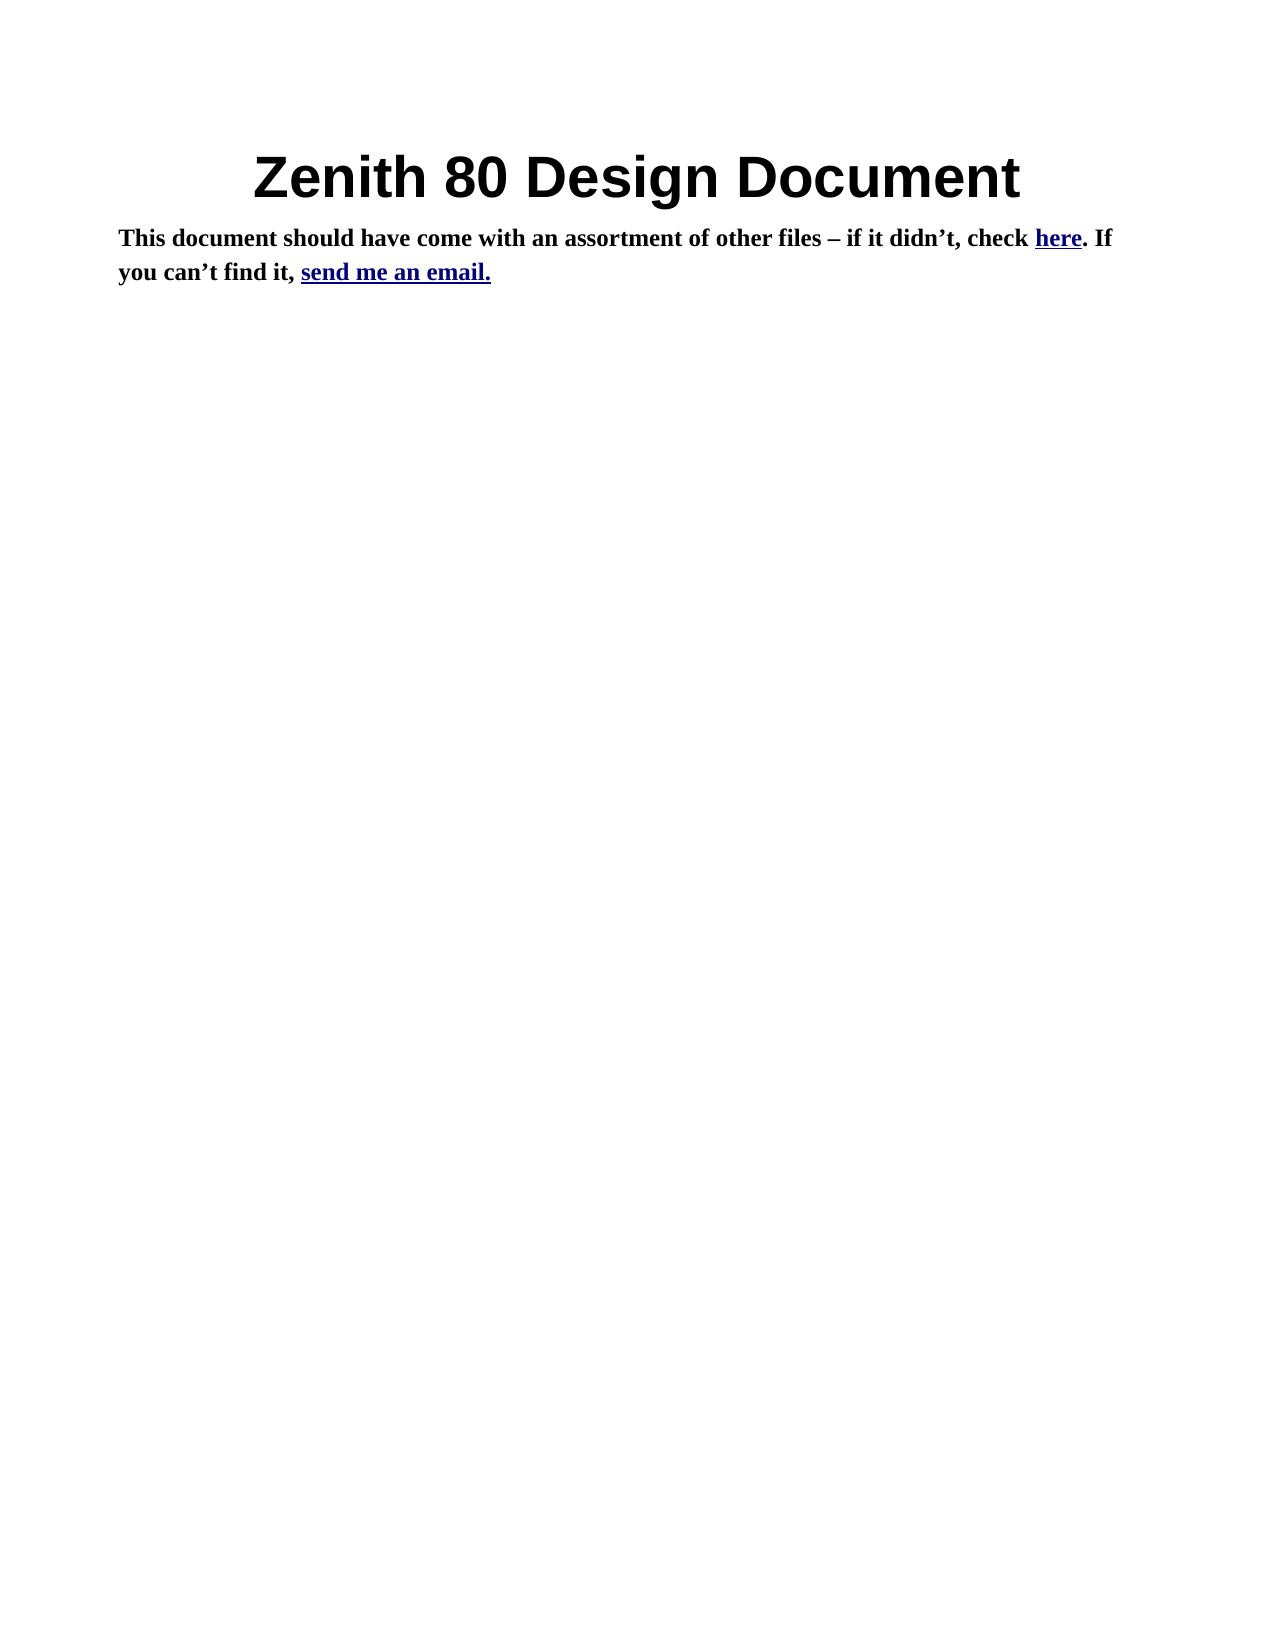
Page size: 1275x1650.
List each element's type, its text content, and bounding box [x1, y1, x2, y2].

text This document should have come with an assortment of other files – if it didn’t, check here. If you can’t find it, send me an email. [118, 223, 1157, 286]
title Zenith 80 Design Document [118, 143, 1157, 210]
